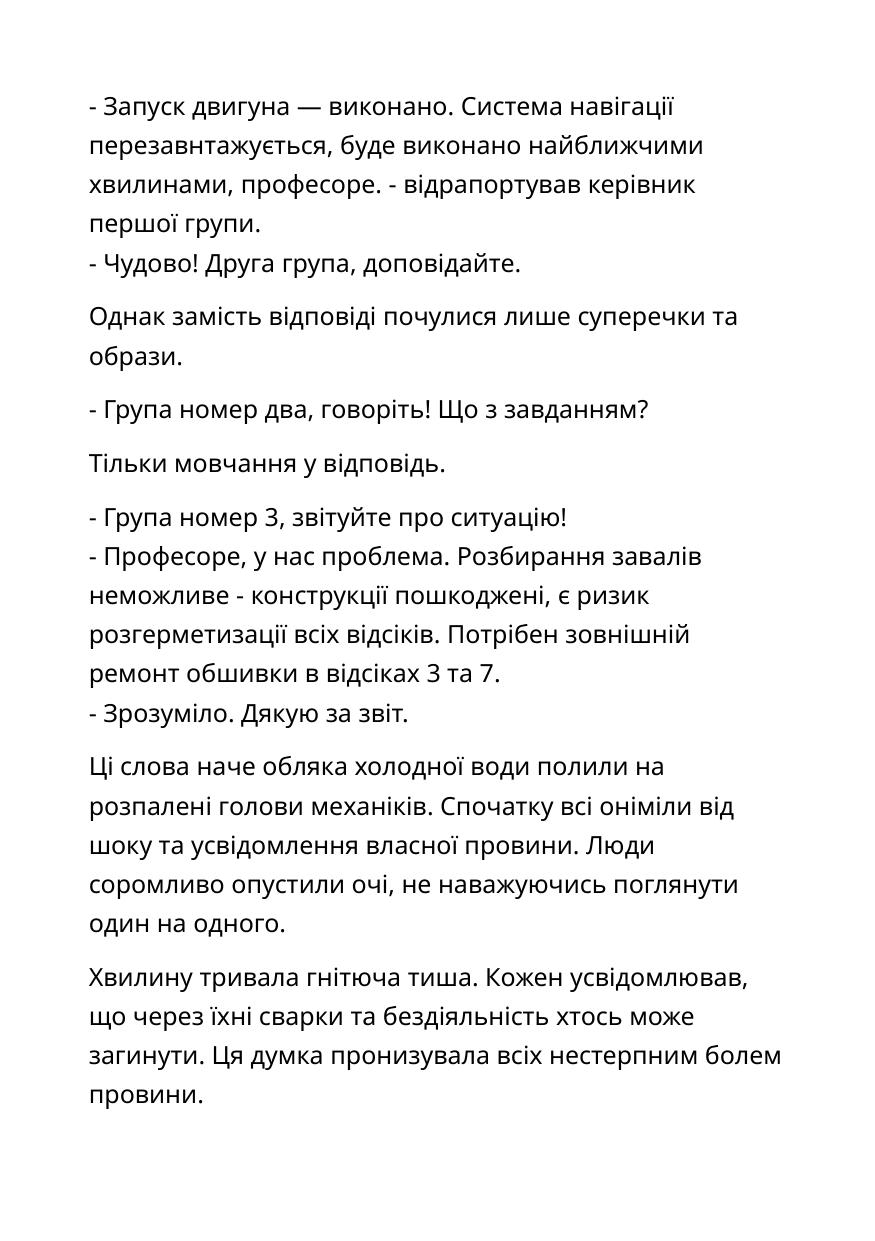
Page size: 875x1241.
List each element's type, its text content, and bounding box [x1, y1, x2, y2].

text Однак замість відповіді почулися лише суперечки та образи. [88, 299, 786, 372]
text - Зрозуміло. Дякую за звіт. [88, 695, 786, 729]
text Ці слова наче обляка холодної води полили на розпалені голови механіків. Спочатку всі oніміли від шоку та усвідомлення власної провини. Люди соромливо опустили очі, не наважуючись поглянути один на одного. [88, 749, 786, 940]
text - Чудово! Друга група, доповідайте. [88, 245, 786, 279]
text Хвилину тривала гнітюча тиша. Кожен усвідомлював, що через їхні сварки та бездіяльність хтось може загинути. Ця думка пронизувала всіх нестерпним болем провини. [88, 959, 786, 1111]
text Тільки мовчання у відповідь. [88, 446, 786, 480]
text - Група номер два, говоріть! Що з завданням? [88, 392, 786, 426]
text - Запуск двигуна — виконано. Система навігації перезавнтажується, буде виконано найближчими хвилинами, професоре. - відрапортував керівник першої групи. [88, 88, 786, 240]
text - Професоре, у нас проблема. Розбирання завалів неможливе - конструкції пошкоджені, є ризик розгерметизації всіх відсіків. Потрібен зовнішній ремонт обшивки в відсіках 3 та 7. [88, 538, 786, 690]
text - Група номер 3, звітуйте про ситуацію! [88, 499, 786, 533]
